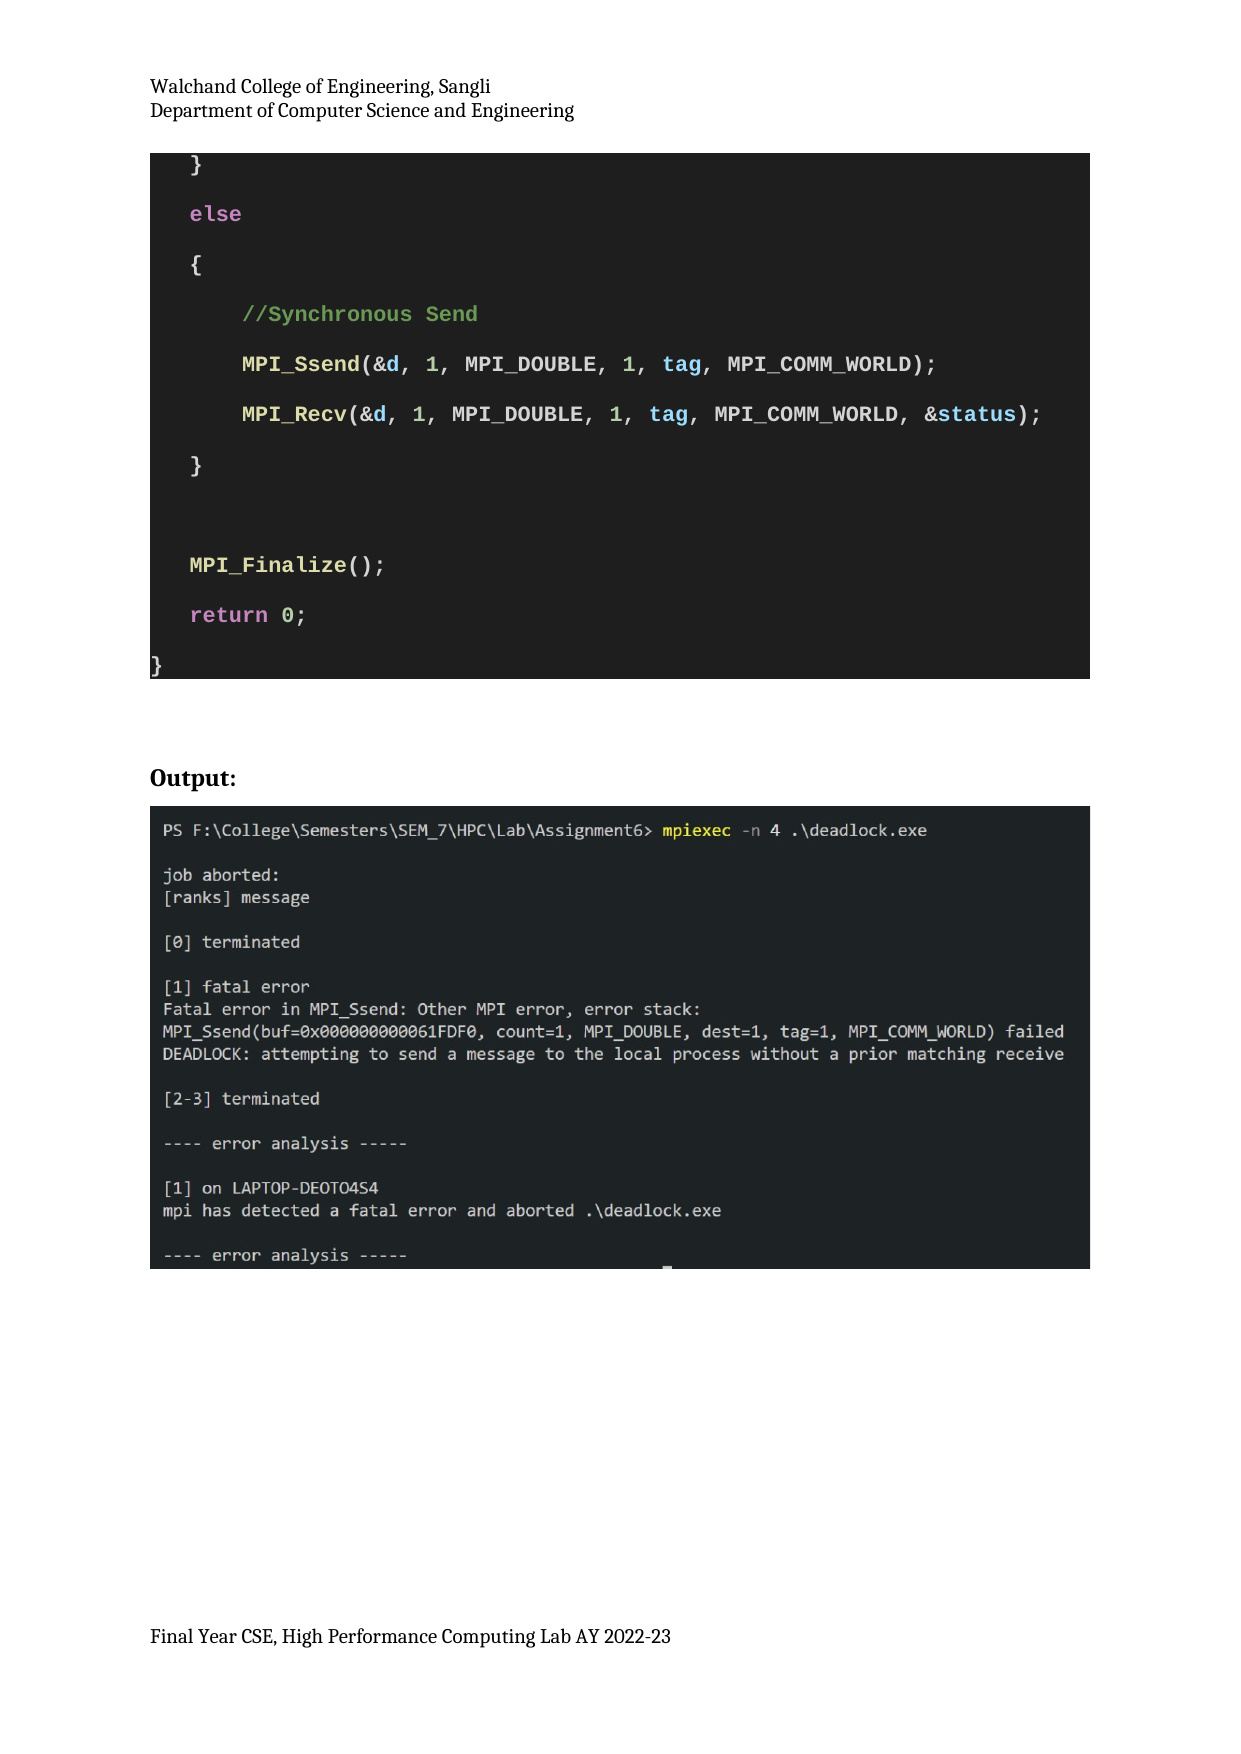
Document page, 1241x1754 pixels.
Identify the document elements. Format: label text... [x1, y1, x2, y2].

text return 0; [150, 604, 1090, 629]
text } [150, 153, 1090, 178]
text //Synchronous Send [150, 303, 1090, 328]
text MPI_Ssend(&d, 1, MPI_DOUBLE, 1, tag, MPI_COMM_WORLD); [150, 353, 1090, 378]
text } [150, 654, 1090, 679]
picture [150, 806, 1091, 1269]
text MPI_Finalize(); [150, 554, 1090, 579]
text MPI_Recv(&d, 1, MPI_DOUBLE, 1, tag, MPI_COMM_WORLD, &status); [150, 404, 1090, 428]
text else [150, 203, 1090, 228]
text } [150, 454, 1090, 478]
text { [150, 253, 1090, 278]
text Output: [150, 764, 1090, 806]
